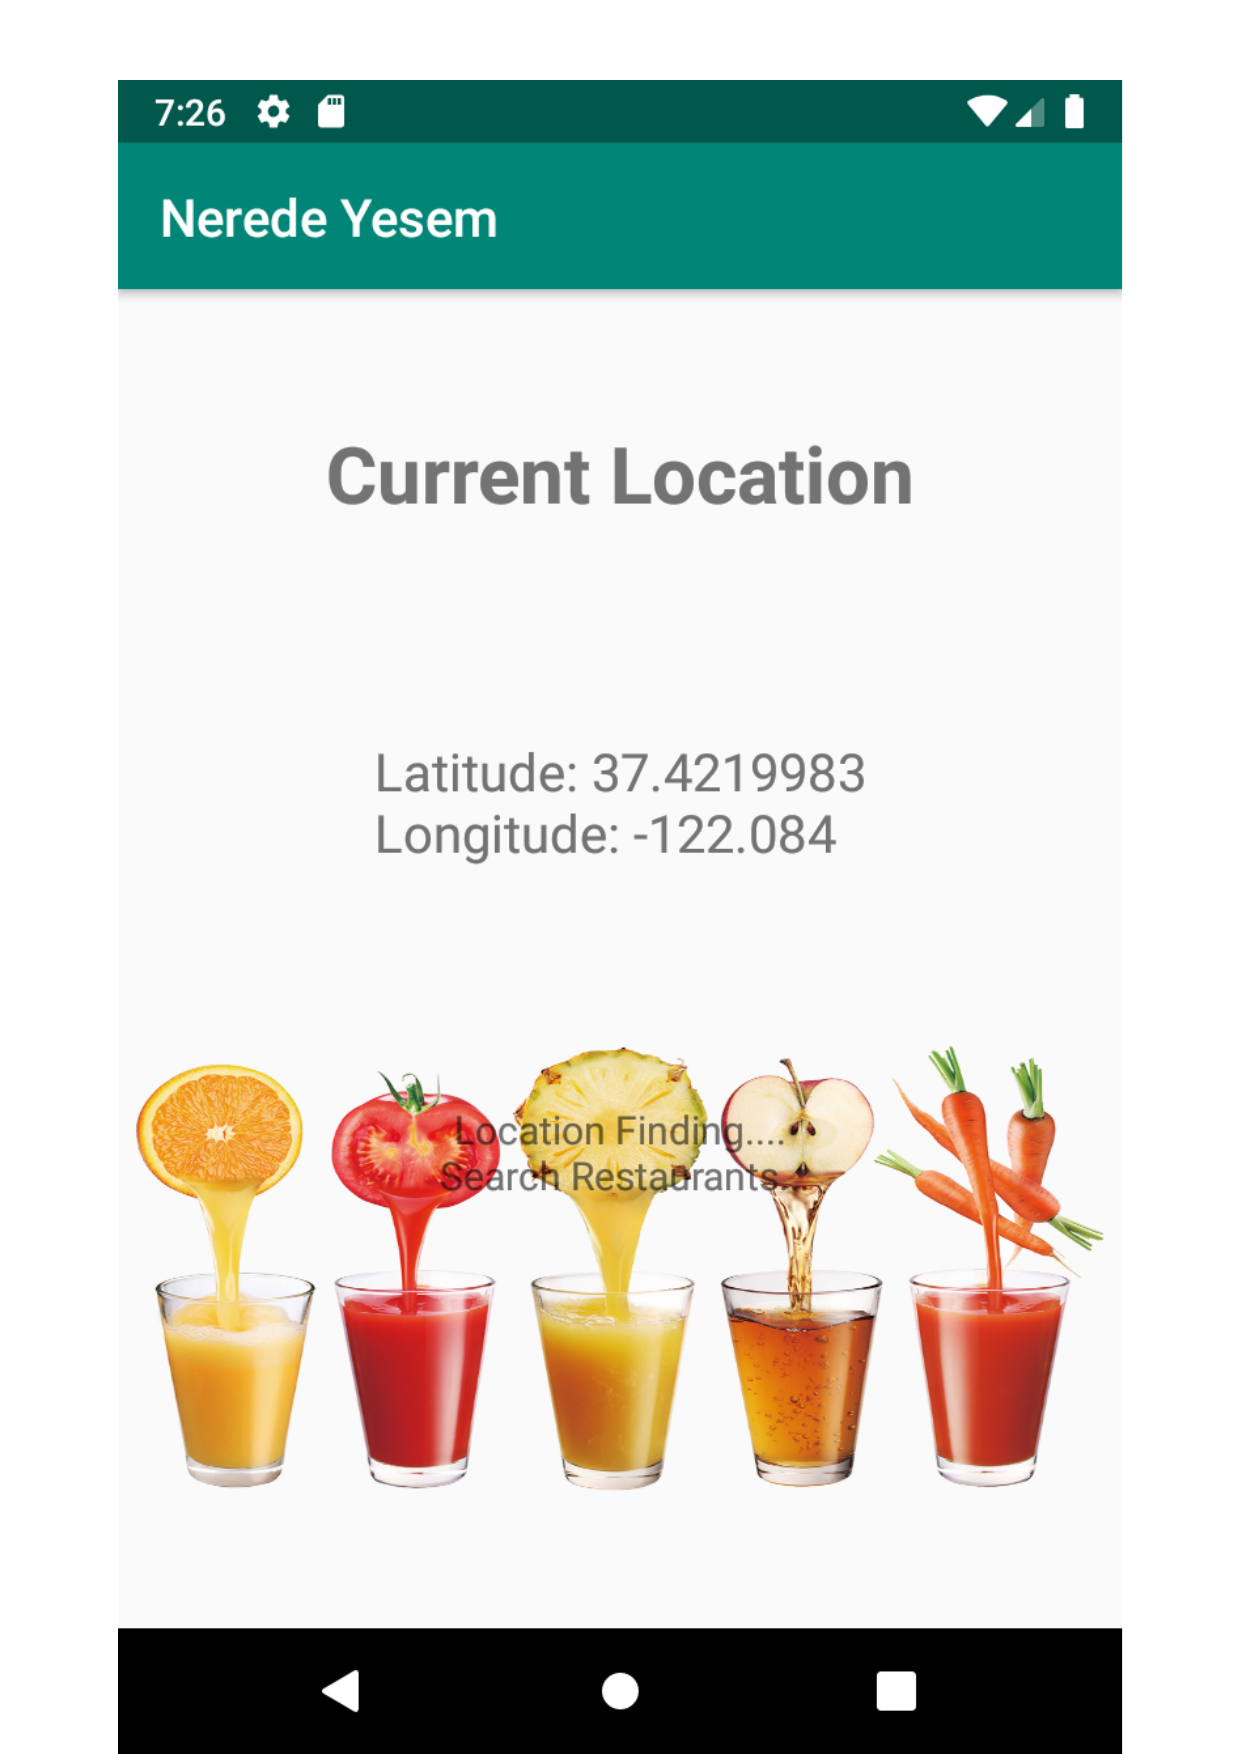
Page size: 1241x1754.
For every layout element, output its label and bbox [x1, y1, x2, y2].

picture [118, 80, 1123, 1754]
